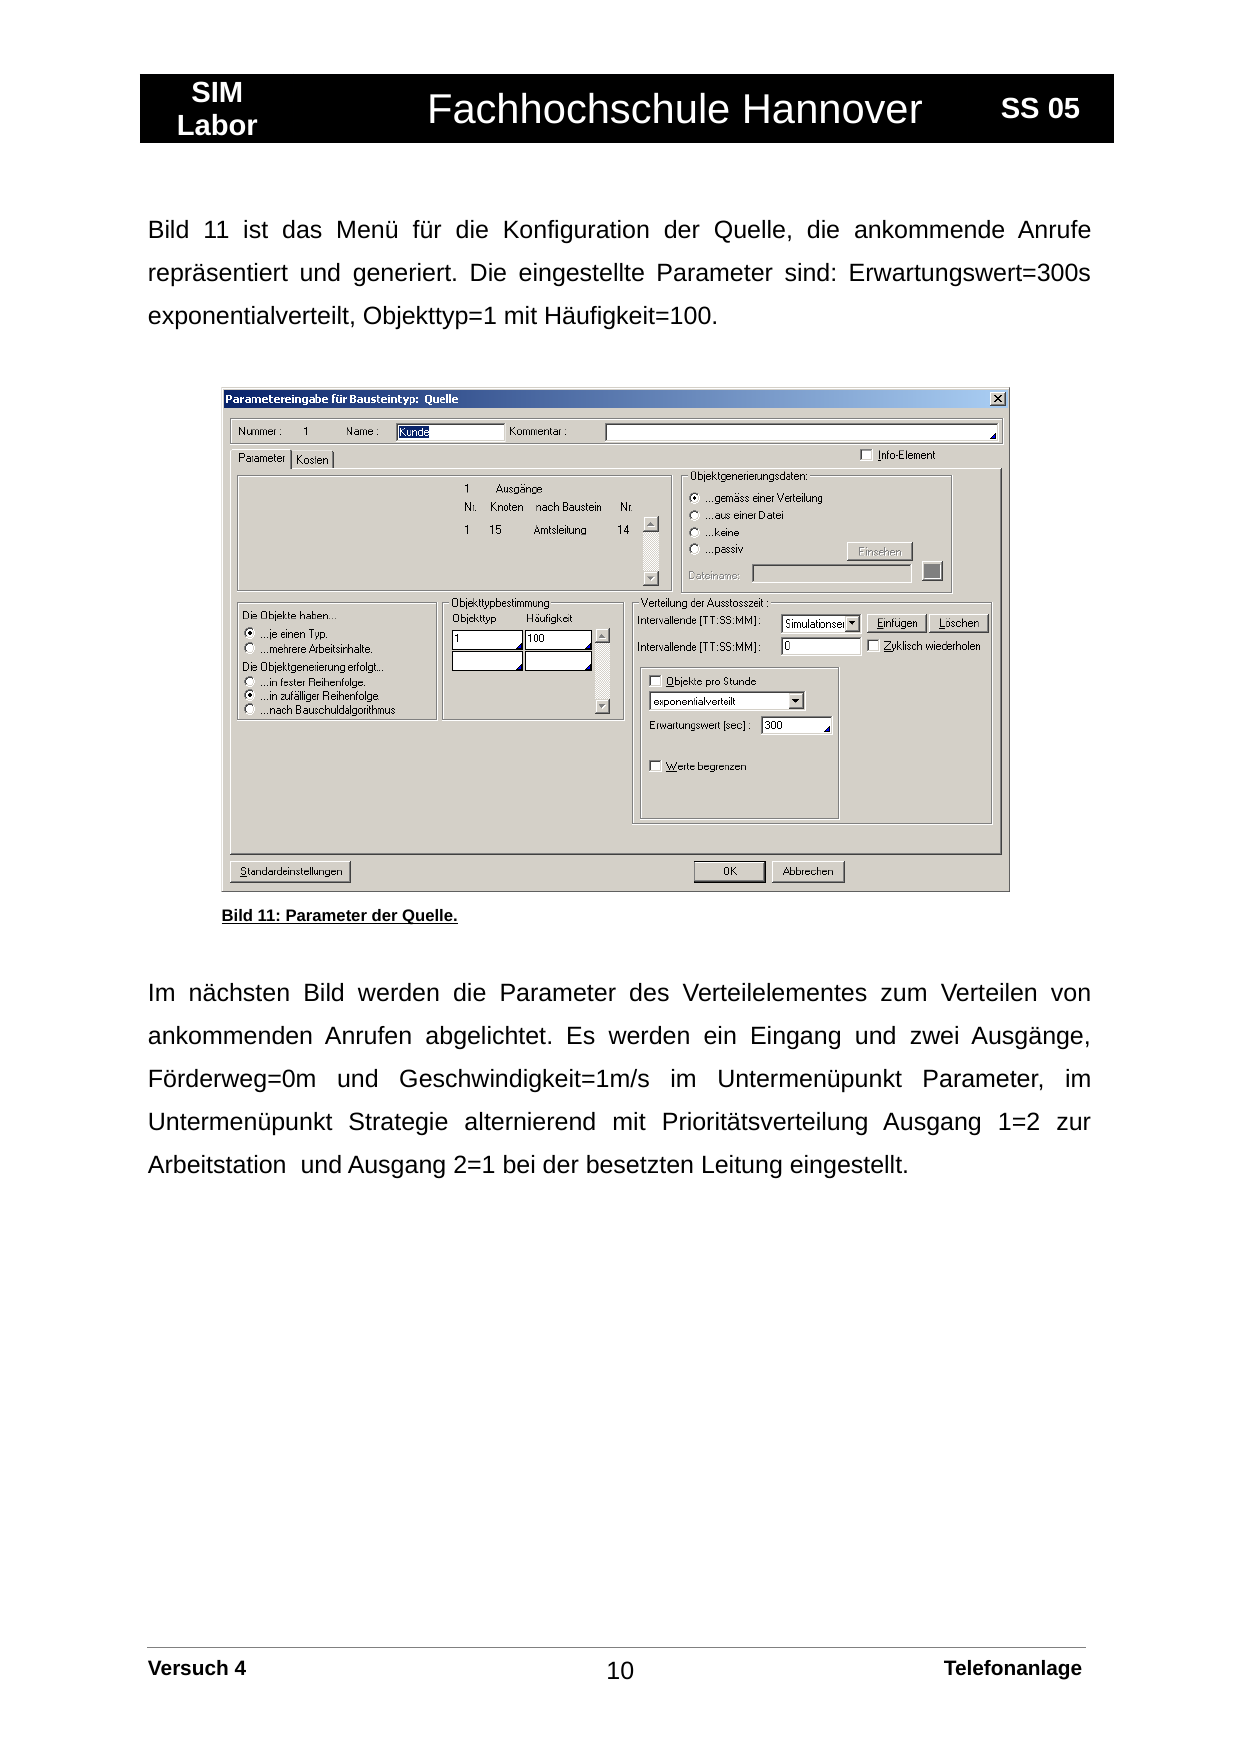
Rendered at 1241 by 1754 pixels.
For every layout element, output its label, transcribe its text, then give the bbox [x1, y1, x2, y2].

text Bild 11 ist das Menü für die Konfiguration der Quelle, die ankommende Anrufe repräsentiert und generiert. Die eingestellte Parameter sind: Erwartungswert=300s exponentialverteilt, Objekttyp=1 mit Häufigkeit=100. [148, 215, 1093, 330]
text Im nächsten Bild werden die Parameter des Verteilelementes zum Verteilen von ankommenden Anrufen abgelichtet. Es werden ein Eingang und zwei Ausgänge, Förderweg=0m und Geschwindigkeit=1m/s im Untermenüpunkt Parameter, im Untermenüpunkt Strategie alternierend mit Prioritätsverteilung Ausgang 1=2 zur Arbeitstation und Ausgang 2=1 bei der besetzten Leitung eingestellt. [148, 978, 1093, 1179]
text Bild 11: Parameter der Quelle. [148, 906, 1093, 925]
picture [221, 387, 1010, 892]
